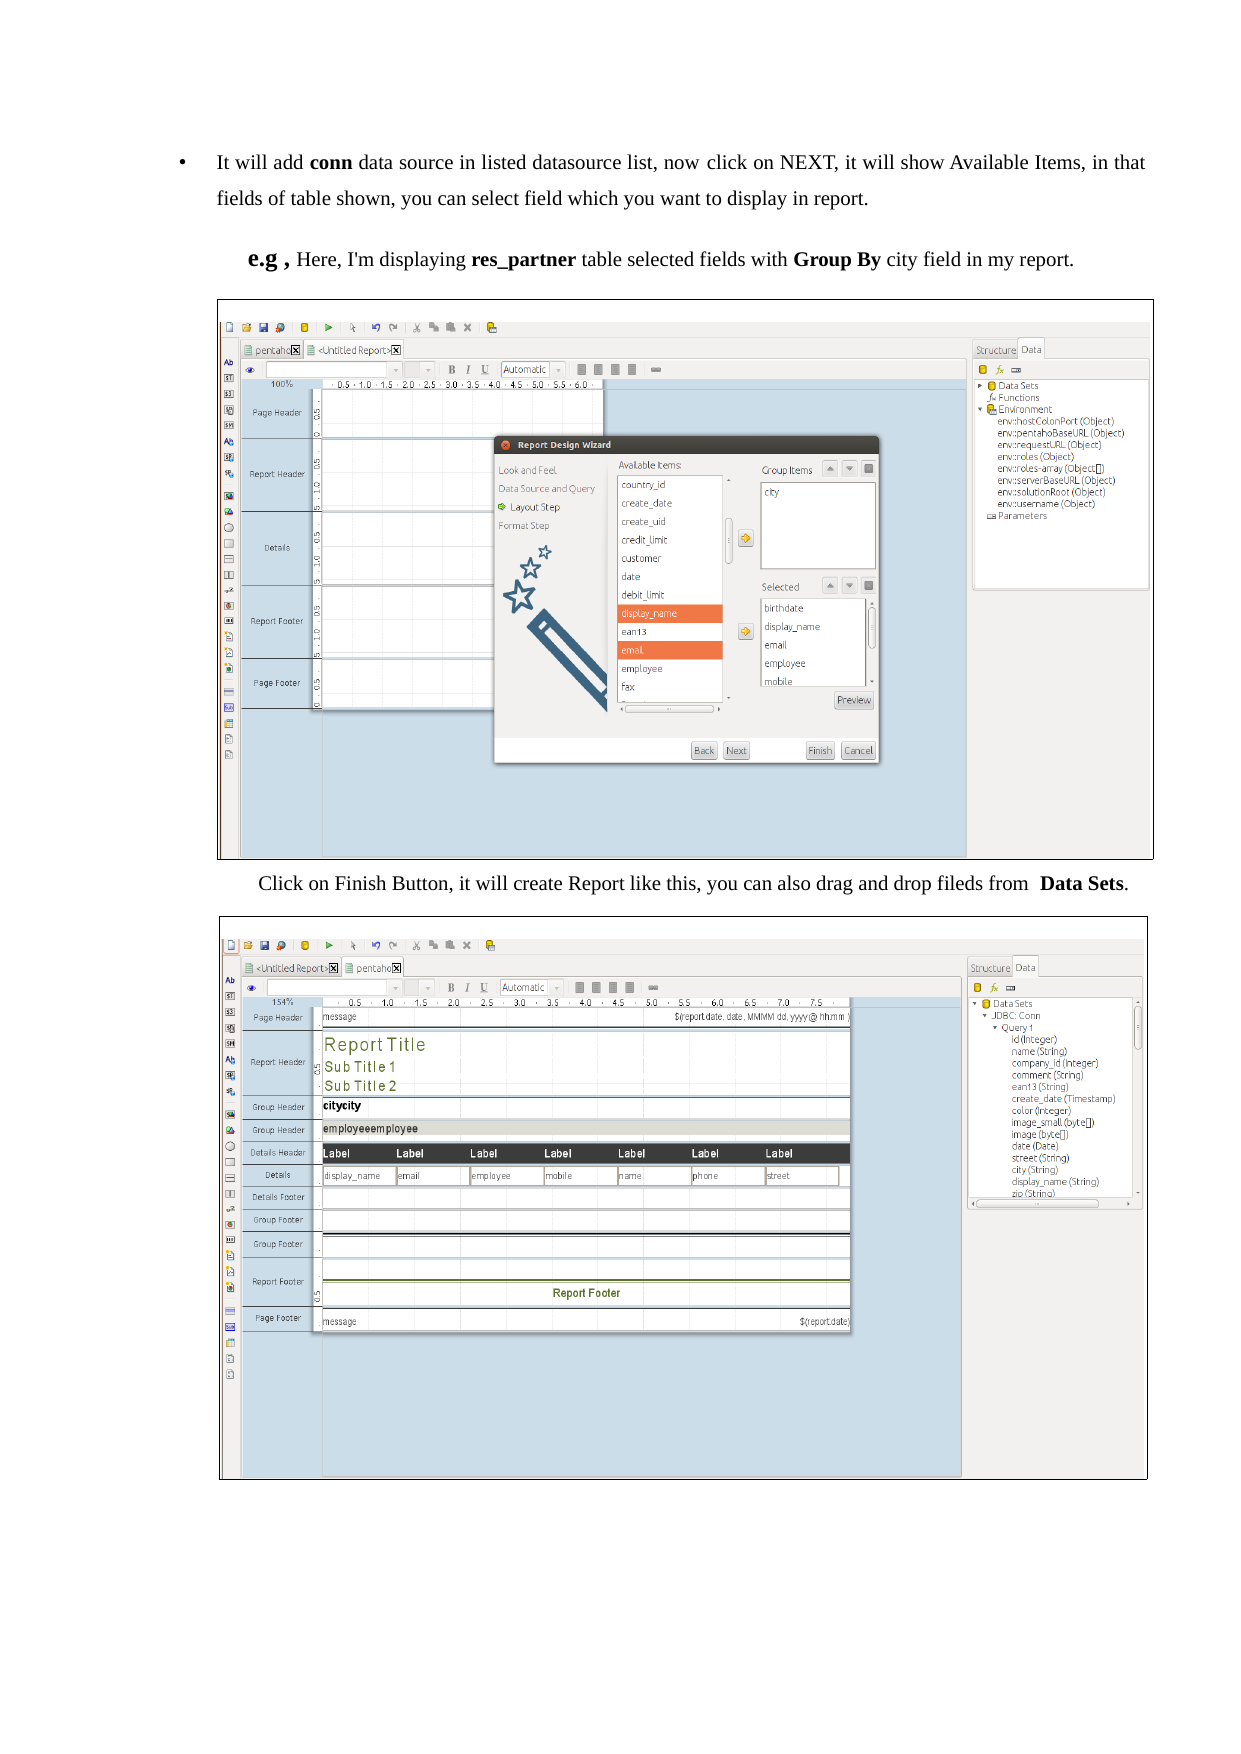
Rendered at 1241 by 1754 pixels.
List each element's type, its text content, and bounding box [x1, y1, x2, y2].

list Click on Finish Button, it will create Report like this, you can also drag and drop fileds from Data Sets. [179, 307, 1146, 895]
list e.g , Here, I'm displaying res_partner table selected fields with Group By city field in my report. [179, 243, 1146, 272]
list [218, 300, 1153, 859]
list It will add conn data source in listed datasource list, now click on NEXT, it will show Available Items, in that fields of table shown, you can select field which you want to display in report. [179, 150, 1146, 210]
picture [221, 939, 1144, 1479]
picture [219, 322, 1150, 859]
